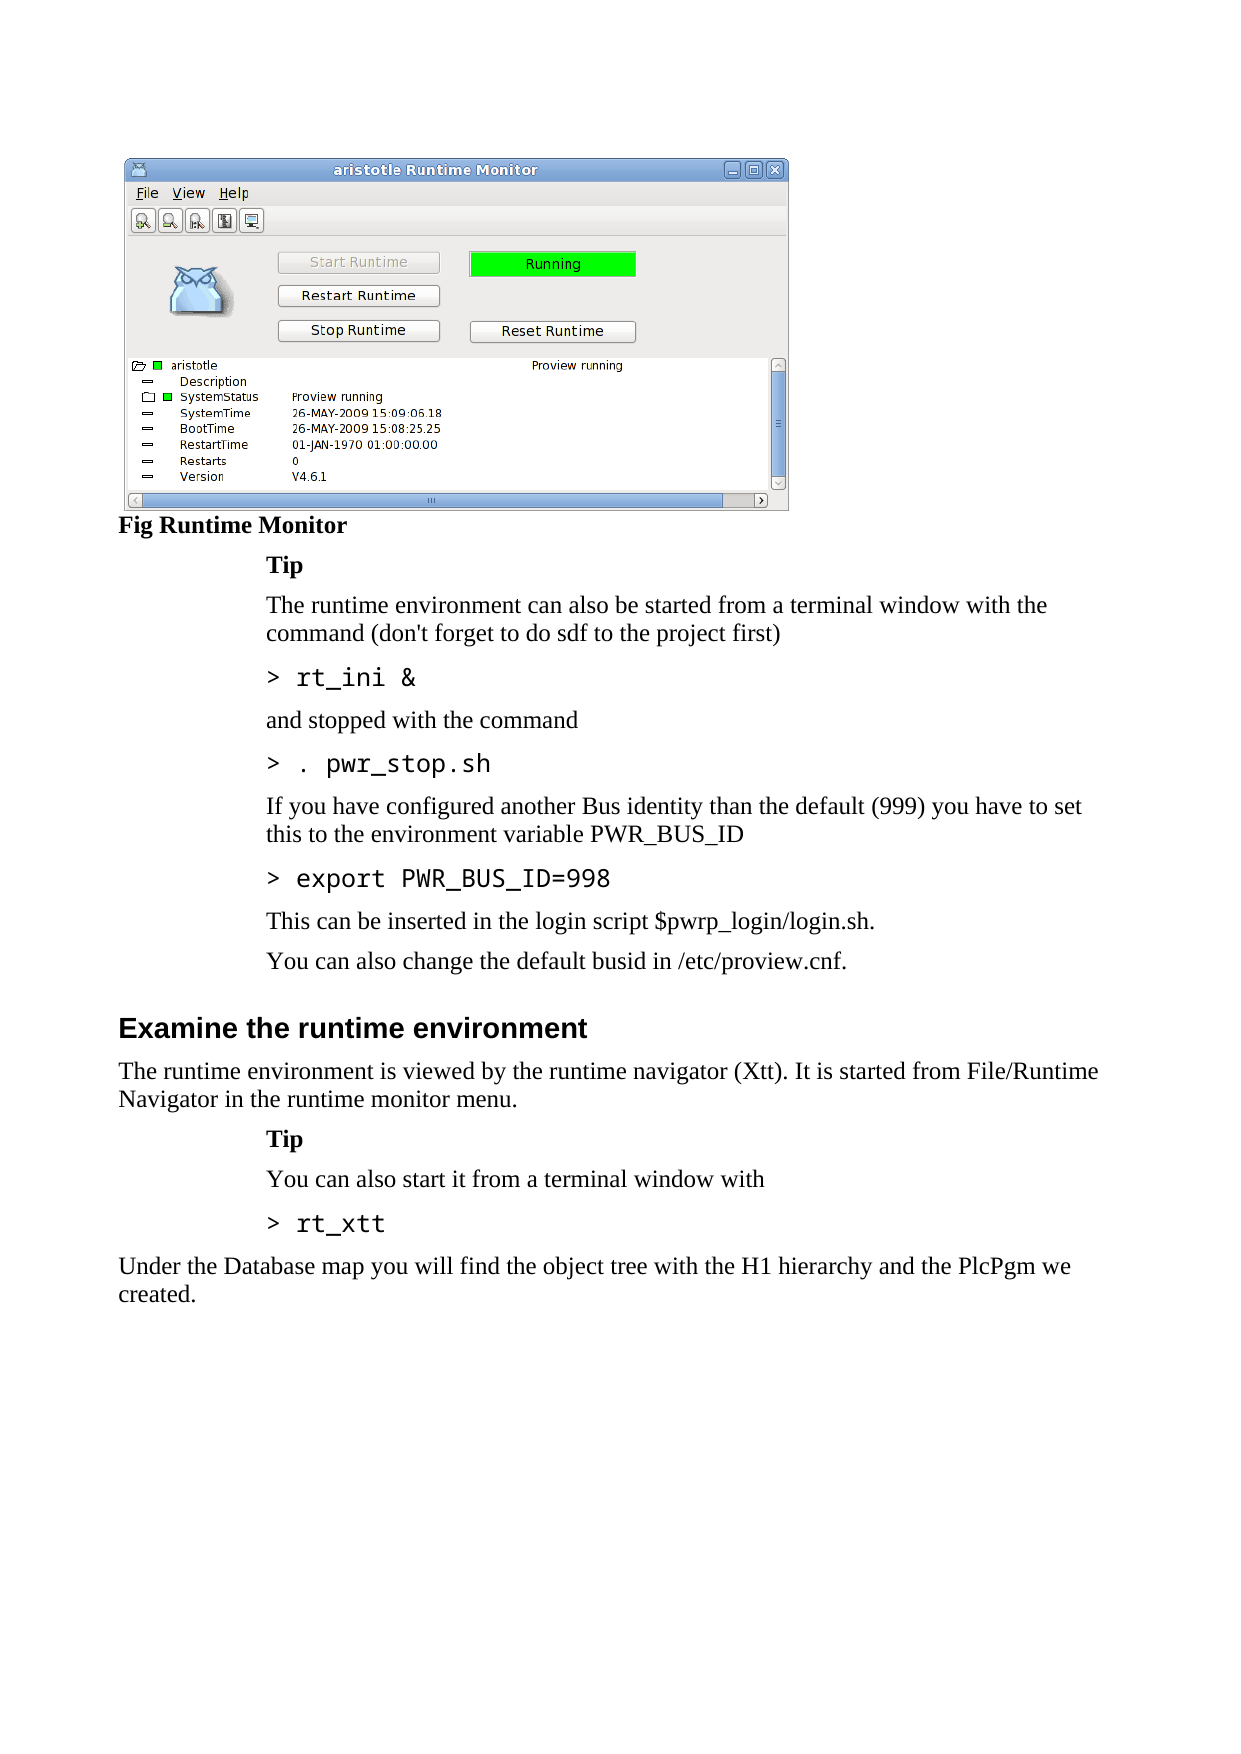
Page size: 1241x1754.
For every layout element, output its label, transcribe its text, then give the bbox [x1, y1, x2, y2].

text > . pwr_stop.sh [266, 746, 1122, 780]
picture [124, 158, 789, 511]
text The runtime environment is viewed by the runtime navigator (Xtt). It is started from File/Runtime Navigator in the runtime monitor menu. [118, 1057, 1122, 1113]
text If you have configured another Bus identity than the default (999) you have to set this to the environment variable PWR_BUS_ID [266, 792, 1122, 848]
text > rt_xtt [266, 1206, 1122, 1240]
text You can also change the default busid in /etc/proview.cnf. [266, 947, 1122, 975]
text > rt_ini & [266, 659, 1122, 693]
text Tip [266, 551, 1122, 579]
text The runtime environment can also be started from a terminal window with the command (don't forget to do sdf to the project first) [266, 591, 1122, 647]
text You can also start it from a terminal window with [266, 1166, 1122, 1193]
text Fig Runtime Monitor [118, 158, 1122, 538]
subtitle Examine the runtime environment [118, 1012, 1122, 1045]
text Under the Database map you will find the object tree with the H1 hierarchy and the PlcPgm we created. [118, 1252, 1122, 1308]
text This can be inserted in the login script $pwrp_login/login.sh. [266, 907, 1122, 935]
text Tip [266, 1125, 1122, 1153]
text > export PWR_BUS_ID=998 [266, 860, 1122, 894]
text and stopped with the command [266, 706, 1122, 733]
